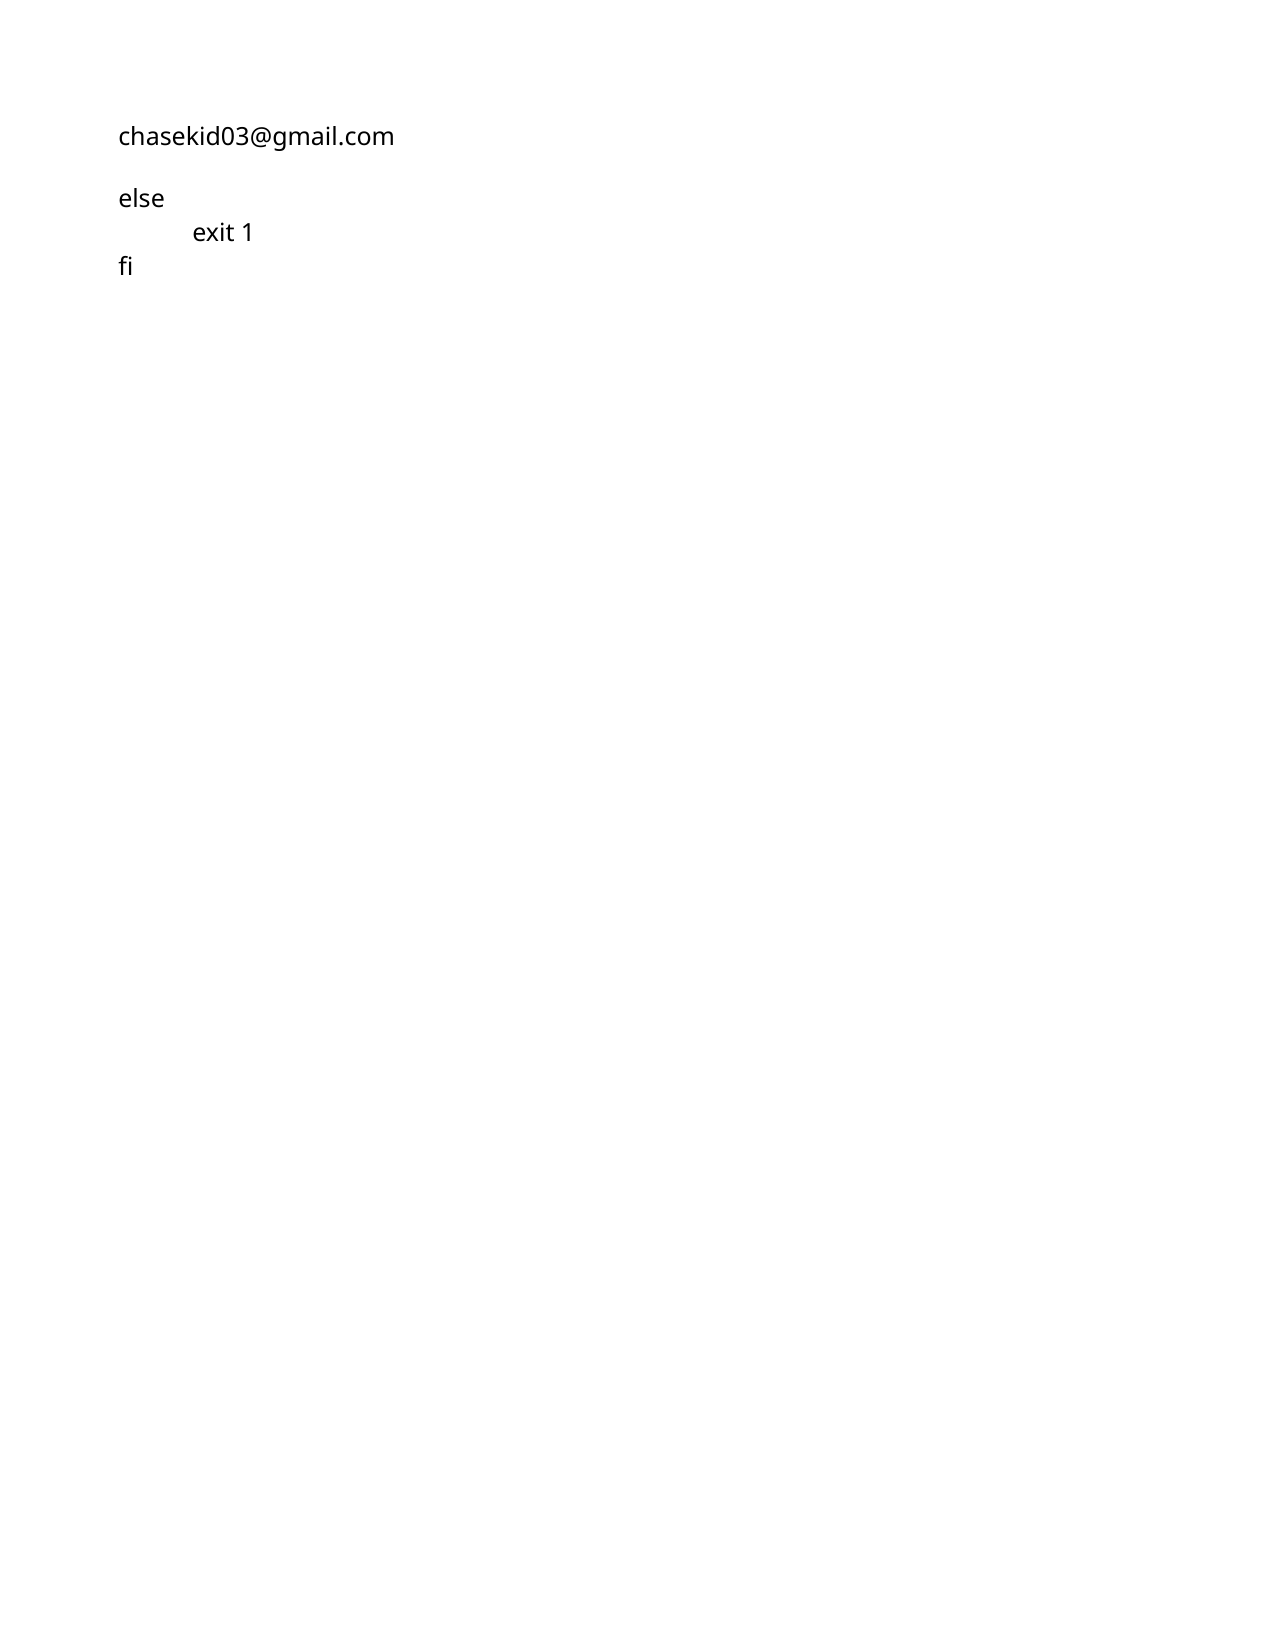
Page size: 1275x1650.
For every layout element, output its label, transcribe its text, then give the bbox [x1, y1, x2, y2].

table_header chasekid03@gmail.com else exit 1 fi [118, 118, 1157, 283]
